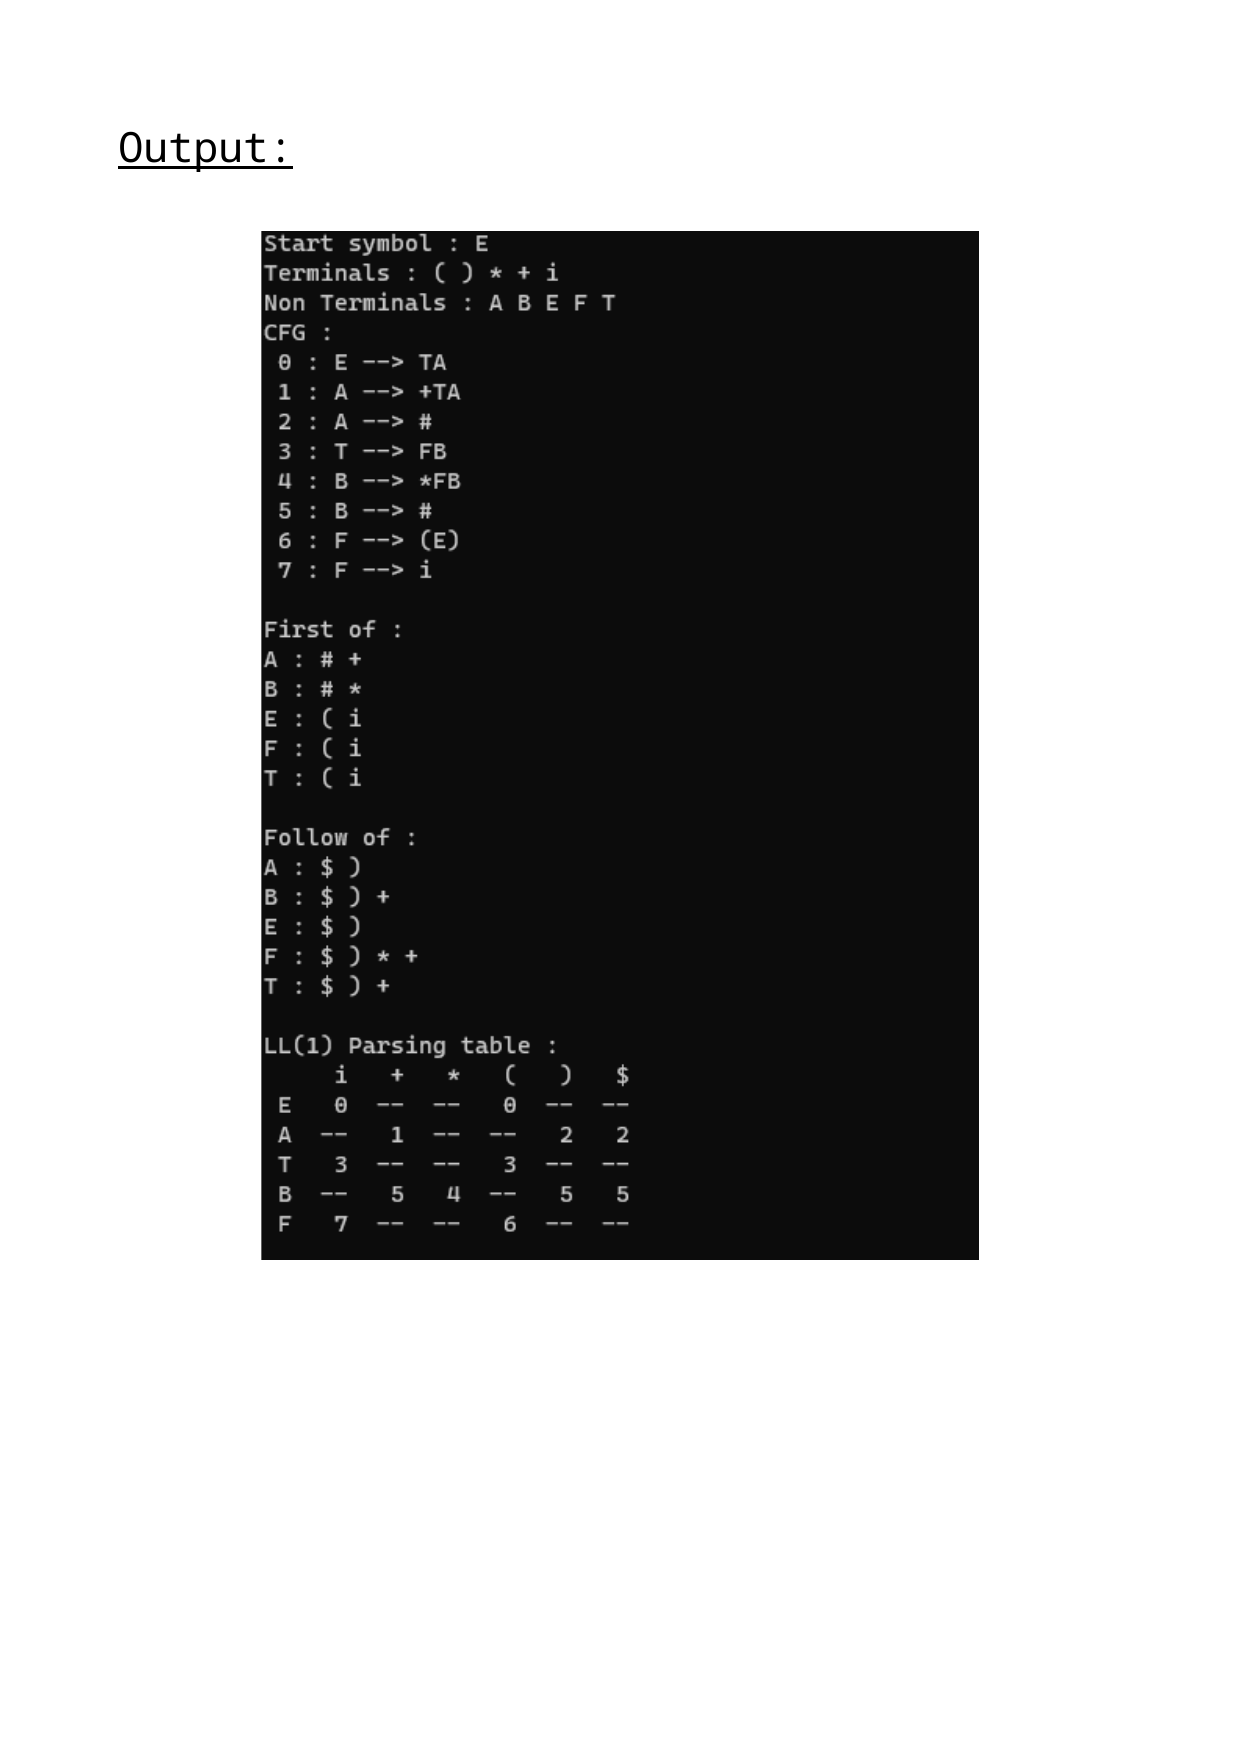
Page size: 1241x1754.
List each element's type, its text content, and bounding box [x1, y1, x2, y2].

text Output: [118, 118, 1122, 175]
picture [261, 231, 979, 1260]
